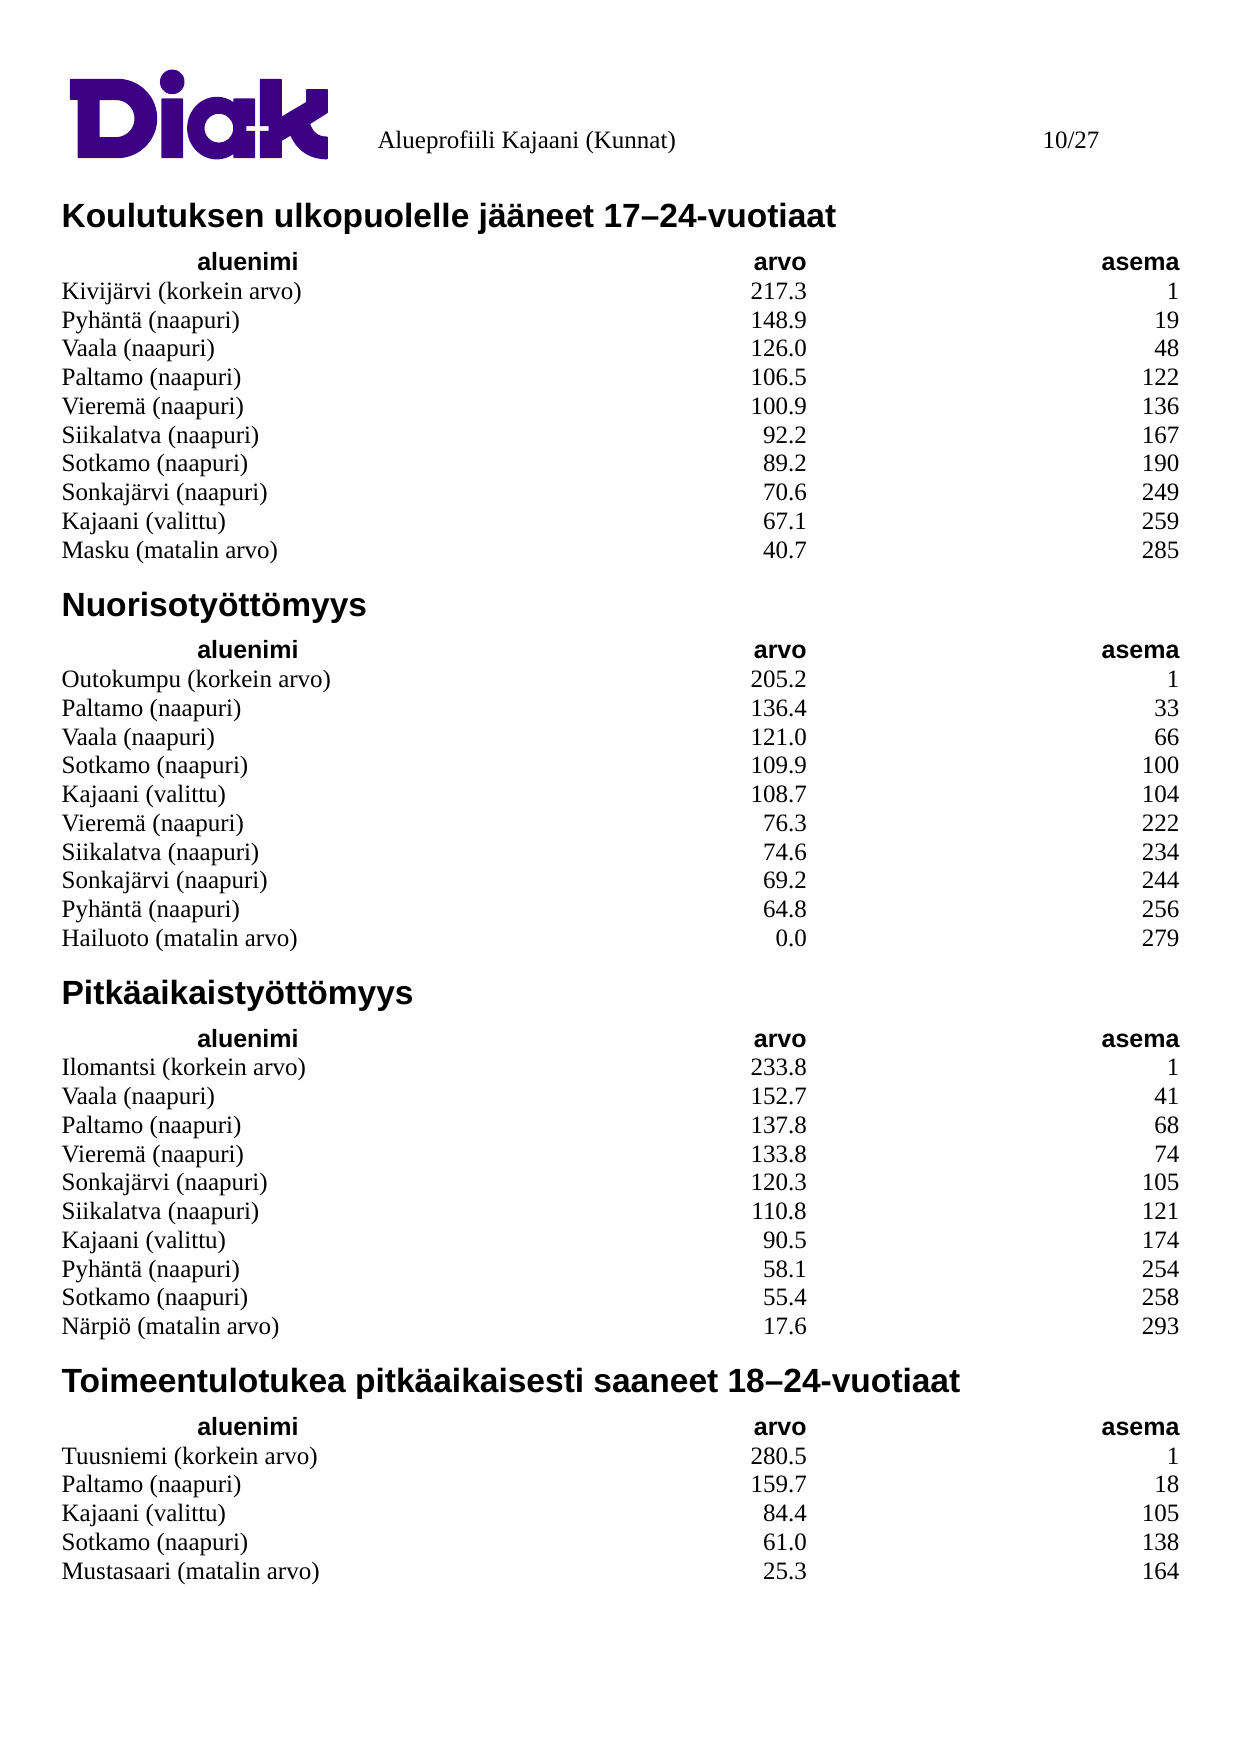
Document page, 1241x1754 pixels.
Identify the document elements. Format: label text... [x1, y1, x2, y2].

table_cell Vieremä (naapuri) [61, 391, 434, 420]
table_cell 133.8 [434, 1139, 806, 1167]
table_header aluenimi [61, 1024, 434, 1052]
table_cell 222 [806, 808, 1179, 837]
table_cell 106.5 [434, 362, 806, 391]
table_header aluenimi [61, 247, 434, 276]
subtitle Koulutuksen ulkopuolelle jääneet 17–24-vuotiaat [61, 196, 1179, 235]
table_cell 40.7 [434, 535, 806, 563]
table_cell Pyhäntä (naapuri) [61, 894, 434, 923]
table_cell 64.8 [434, 894, 806, 923]
table_header arvo [434, 636, 806, 664]
table_cell 100 [806, 751, 1179, 779]
table_cell Sonkajärvi (naapuri) [61, 477, 434, 506]
table_header asema [806, 636, 1179, 664]
table_cell Kajaani (valittu) [61, 779, 434, 808]
table_header asema [806, 247, 1179, 276]
table_header arvo [434, 1412, 806, 1441]
table_cell 254 [806, 1254, 1179, 1282]
table_cell 84.4 [434, 1498, 806, 1527]
table_cell 74 [806, 1139, 1179, 1167]
table_cell 121 [806, 1196, 1179, 1225]
table_cell 174 [806, 1225, 1179, 1254]
table_cell 108.7 [434, 779, 806, 808]
table_cell 259 [806, 506, 1179, 535]
table_cell 41 [806, 1081, 1179, 1110]
table_cell 58.1 [434, 1254, 806, 1282]
table_cell 100.9 [434, 391, 806, 420]
table_cell 76.3 [434, 808, 806, 837]
table_cell 74.6 [434, 837, 806, 866]
table_cell Vaala (naapuri) [61, 334, 434, 362]
table_cell 138 [806, 1527, 1179, 1556]
table_cell Siikalatva (naapuri) [61, 420, 434, 448]
table_cell 136.4 [434, 693, 806, 722]
table_cell 1 [806, 276, 1179, 305]
table_cell 90.5 [434, 1225, 806, 1254]
table_cell 249 [806, 477, 1179, 506]
table_cell Hailuoto (matalin arvo) [61, 923, 434, 952]
table_cell Närpiö (matalin arvo) [61, 1311, 434, 1340]
table_cell 126.0 [434, 334, 806, 362]
subtitle Nuorisotyöttömyys [61, 584, 1179, 623]
table_cell Paltamo (naapuri) [61, 1110, 434, 1139]
table_cell Kajaani (valittu) [61, 506, 434, 535]
table_cell 234 [806, 837, 1179, 866]
table_header aluenimi [61, 636, 434, 664]
table_cell 164 [806, 1556, 1179, 1584]
table_cell Sotkamo (naapuri) [61, 449, 434, 477]
table_cell 280.5 [434, 1441, 806, 1469]
table_cell 1 [806, 664, 1179, 693]
table_cell 256 [806, 894, 1179, 923]
table_cell Tuusniemi (korkein arvo) [61, 1441, 434, 1469]
table_cell 48 [806, 334, 1179, 362]
table_cell Vieremä (naapuri) [61, 808, 434, 837]
table_cell Vaala (naapuri) [61, 1081, 434, 1110]
table_cell Paltamo (naapuri) [61, 362, 434, 391]
table_cell Sotkamo (naapuri) [61, 1283, 434, 1311]
table_cell 285 [806, 535, 1179, 563]
table_cell 55.4 [434, 1283, 806, 1311]
table_cell 279 [806, 923, 1179, 952]
table_cell 152.7 [434, 1081, 806, 1110]
table_cell 148.9 [434, 305, 806, 333]
table_cell 18 [806, 1470, 1179, 1498]
table_cell 0.0 [434, 923, 806, 952]
table_cell Paltamo (naapuri) [61, 1470, 434, 1498]
table_cell 105 [806, 1498, 1179, 1527]
table_cell 217.3 [434, 276, 806, 305]
table_cell 136 [806, 391, 1179, 420]
table_cell Sotkamo (naapuri) [61, 751, 434, 779]
table_cell Masku (matalin arvo) [61, 535, 434, 563]
table_cell Kajaani (valittu) [61, 1225, 434, 1254]
table_cell 122 [806, 362, 1179, 391]
table_cell Pyhäntä (naapuri) [61, 1254, 434, 1282]
table_cell 159.7 [434, 1470, 806, 1498]
table_cell 17.6 [434, 1311, 806, 1340]
table_cell Ilomantsi (korkein arvo) [61, 1053, 434, 1081]
table_cell 67.1 [434, 506, 806, 535]
table_cell 68 [806, 1110, 1179, 1139]
table_cell 25.3 [434, 1556, 806, 1584]
table_header arvo [434, 247, 806, 276]
table_header asema [806, 1412, 1179, 1441]
table_cell Sotkamo (naapuri) [61, 1527, 434, 1556]
table_cell 33 [806, 693, 1179, 722]
table_cell 1 [806, 1441, 1179, 1469]
table_cell Siikalatva (naapuri) [61, 1196, 434, 1225]
table_cell 190 [806, 449, 1179, 477]
table_cell 89.2 [434, 449, 806, 477]
table_cell Pyhäntä (naapuri) [61, 305, 434, 333]
table_cell Outokumpu (korkein arvo) [61, 664, 434, 693]
table_cell Mustasaari (matalin arvo) [61, 1556, 434, 1584]
table_cell 137.8 [434, 1110, 806, 1139]
table_cell 61.0 [434, 1527, 806, 1556]
table_cell 1 [806, 1053, 1179, 1081]
table_cell 92.2 [434, 420, 806, 448]
table_cell 70.6 [434, 477, 806, 506]
table_cell 19 [806, 305, 1179, 333]
table_cell 233.8 [434, 1053, 806, 1081]
table_cell 244 [806, 866, 1179, 894]
subtitle Pitkäaikaistyöttömyys [61, 973, 1179, 1011]
table_cell 105 [806, 1168, 1179, 1196]
table_header aluenimi [61, 1412, 434, 1441]
table_cell Vieremä (naapuri) [61, 1139, 434, 1167]
table_header asema [806, 1024, 1179, 1052]
table_cell Sonkajärvi (naapuri) [61, 866, 434, 894]
table_cell 69.2 [434, 866, 806, 894]
table_cell 104 [806, 779, 1179, 808]
table_cell 66 [806, 722, 1179, 751]
table_cell 109.9 [434, 751, 806, 779]
subtitle Toimeentulotukea pitkäaikaisesti saaneet 18–24-vuotiaat [61, 1361, 1179, 1399]
table_header arvo [434, 1024, 806, 1052]
table_cell 120.3 [434, 1168, 806, 1196]
table_cell Kivijärvi (korkein arvo) [61, 276, 434, 305]
table_cell Kajaani (valittu) [61, 1498, 434, 1527]
table_cell 258 [806, 1283, 1179, 1311]
table_cell 293 [806, 1311, 1179, 1340]
table_cell Sonkajärvi (naapuri) [61, 1168, 434, 1196]
table_cell Vaala (naapuri) [61, 722, 434, 751]
table_cell 167 [806, 420, 1179, 448]
table_cell 110.8 [434, 1196, 806, 1225]
table_cell 121.0 [434, 722, 806, 751]
table_cell Paltamo (naapuri) [61, 693, 434, 722]
table_cell 205.2 [434, 664, 806, 693]
table_cell Siikalatva (naapuri) [61, 837, 434, 866]
